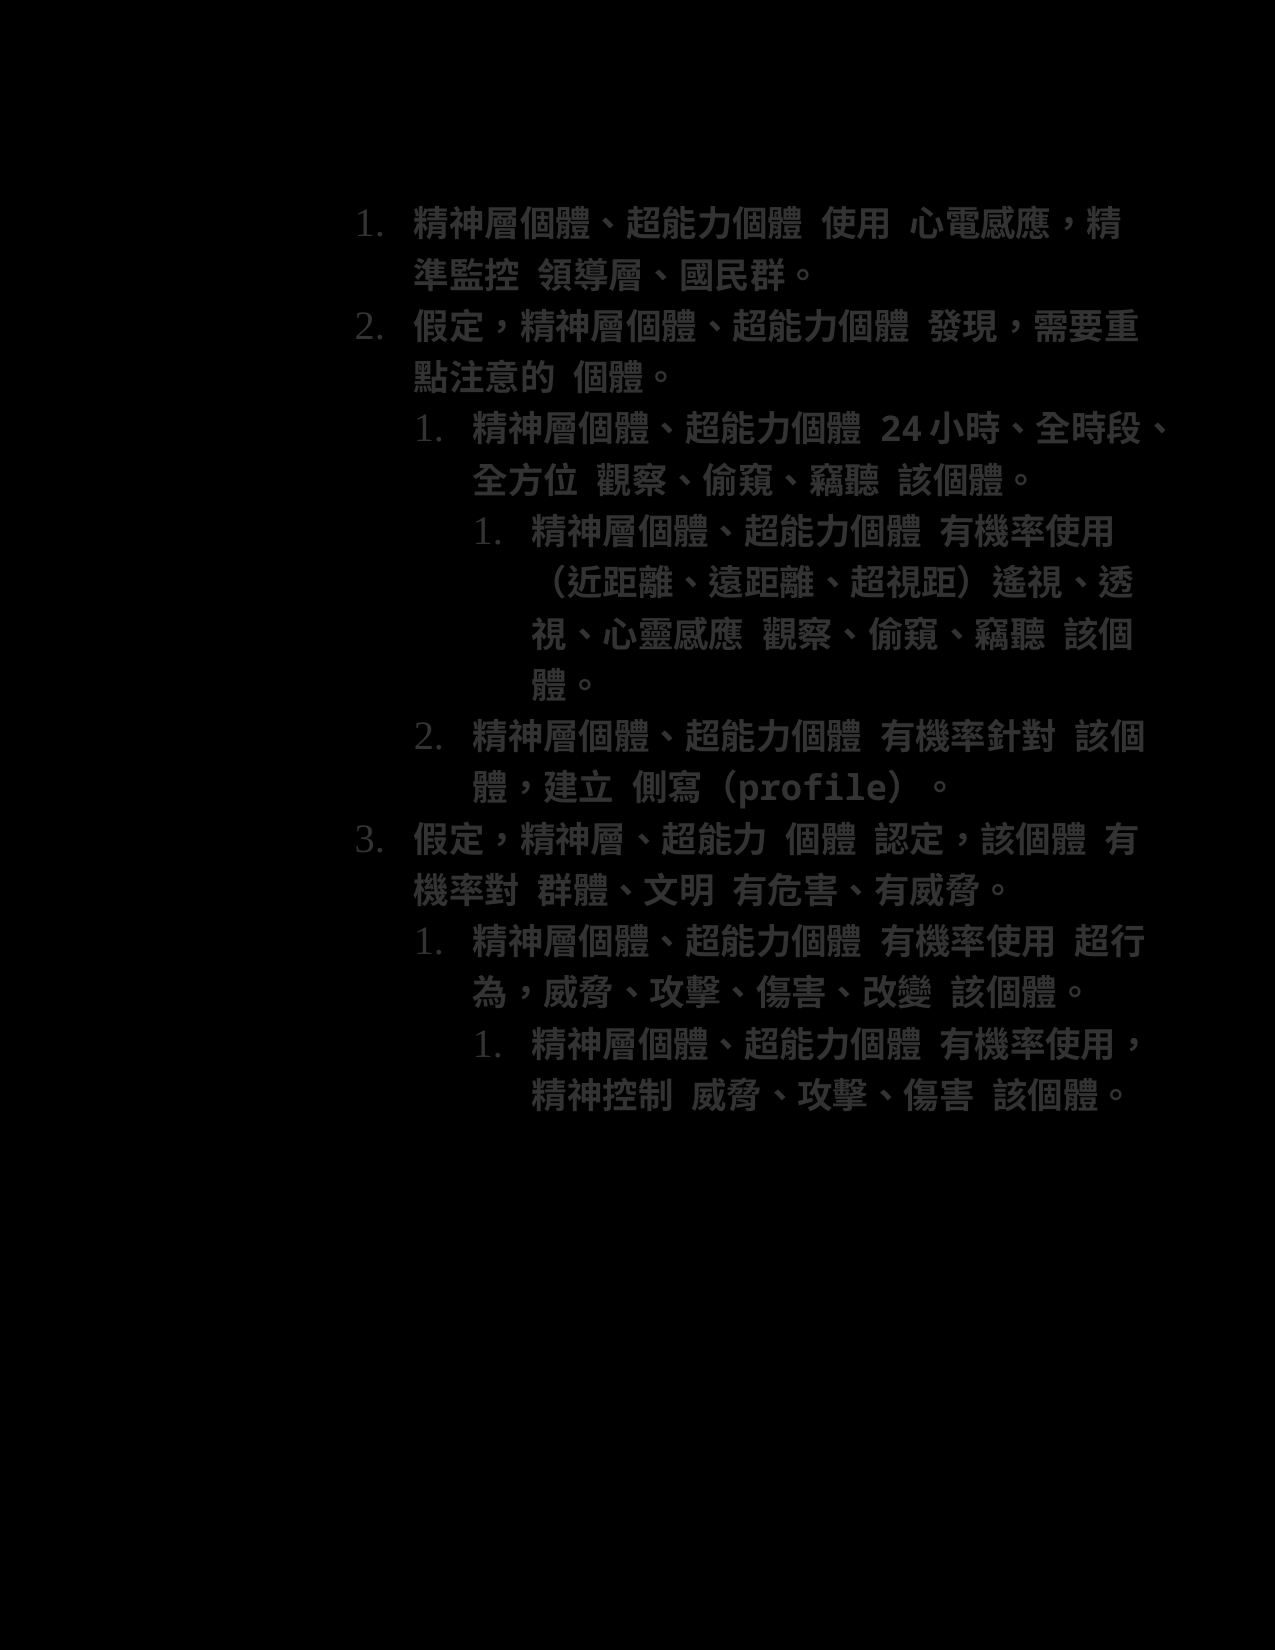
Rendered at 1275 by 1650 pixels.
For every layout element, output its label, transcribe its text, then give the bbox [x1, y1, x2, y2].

list 精神層個體、超能力個體 有機率針對 該個體，建立 側寫（profile）。 [413, 708, 1157, 811]
list 精神層個體、超能力個體 有機率使用（近距離、遠距離、超視距）遙視、透視、心靈感應 觀察、偷窺、竊聽 該個體。 [472, 503, 1157, 708]
list 假定，精神層、超能力 個體 認定，該個體 有機率對 群體、文明 有危害、有威脅。 [354, 811, 1157, 913]
list 精神層個體、超能力個體 24小時、全時段、全方位 觀察、偷窺、竊聽 該個體。 [413, 401, 1157, 503]
list 假定，精神層個體、超能力個體 發現，需要重點注意的 個體。 [354, 298, 1157, 401]
list 精神層個體、超能力個體 使用 心電感應，精準監控 領導層、國民群。 [354, 196, 1157, 298]
list 精神層個體、超能力個體 有機率使用 超行為，威脅、攻擊、傷害、改變 該個體。 [413, 913, 1157, 1016]
list 精神層個體、超能力個體 有機率使用，精神控制 威脅、攻擊、傷害 該個體。 [472, 1016, 1157, 1118]
